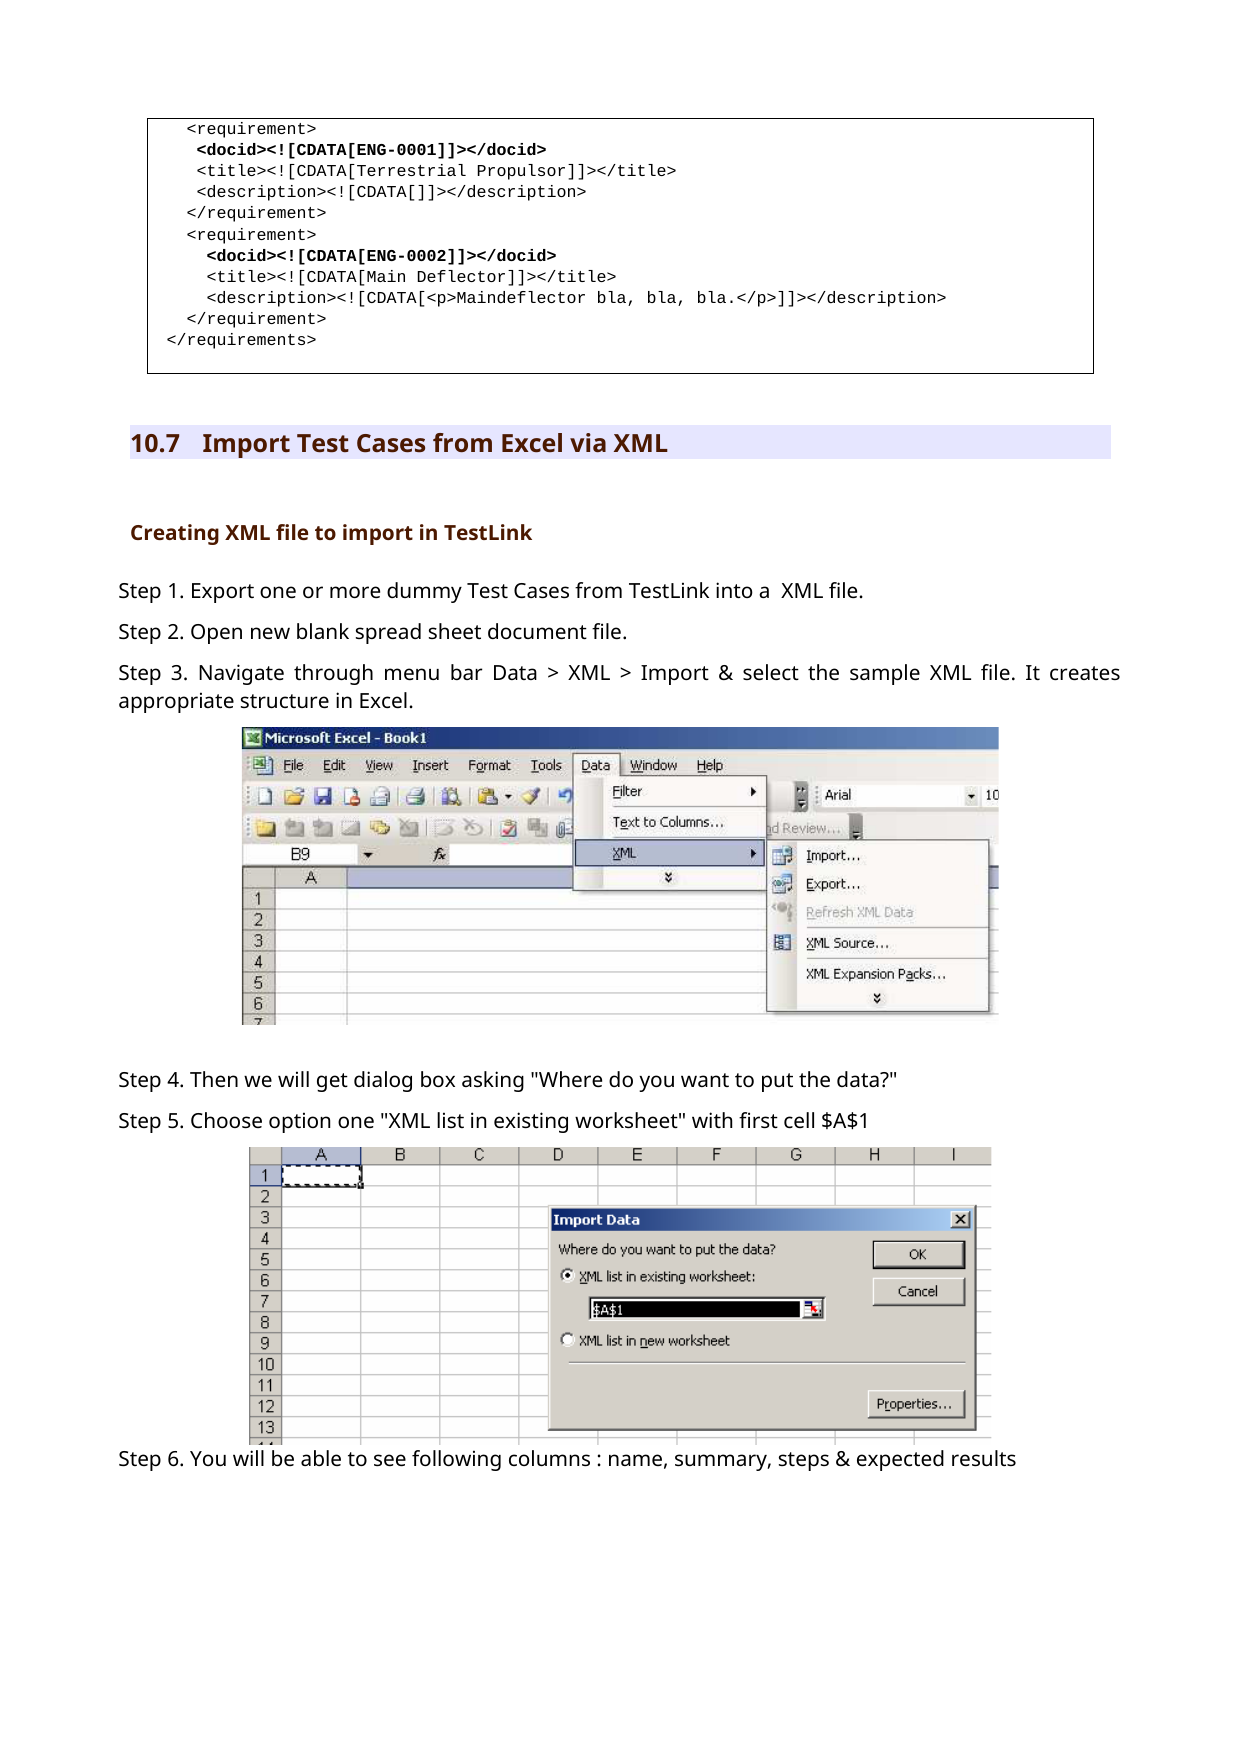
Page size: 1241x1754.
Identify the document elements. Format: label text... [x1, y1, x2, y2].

text Step 5. Choose option one "XML list in existing worksheet" with first cell $A$1 [118, 1106, 1122, 1135]
text Step 2. Open new blank spread sheet document file. [118, 617, 1122, 646]
subtitle Import Test Cases from Excel via XML [130, 425, 1111, 459]
text Step 3. Navigate through menu bar Data > XML > Import & select the sample XML file. It creates appropriate structure in Excel. [118, 658, 1122, 715]
table_header <requirement> <docid><![CDATA[ENG-0001]]></docid> <title><![CDATA[Terrestrial Propulsor]]></title> <description><![CDATA[]]></description> </requirement> <requirement> <docid><![CDATA[ENG-0002]]></docid> <title><![CDATA[Main Deflector]]></title> <description><![CDATA[<p>Maindeflector bla, bla, bla.</p>]]></description> </requirement> </requirements> [148, 119, 1093, 373]
text Step 6. You will be able to see following columns : name, summary, steps & expected results [118, 1428, 1122, 1473]
subtitle Creating XML file to import in TestLink [130, 518, 1111, 547]
text Step 1. Export one or more dummy Test Cases from TestLink into a XML file. [118, 576, 1122, 605]
text Step 4. Then we will get dialog box asking "Where do you want to put the data?" [118, 1066, 1122, 1094]
